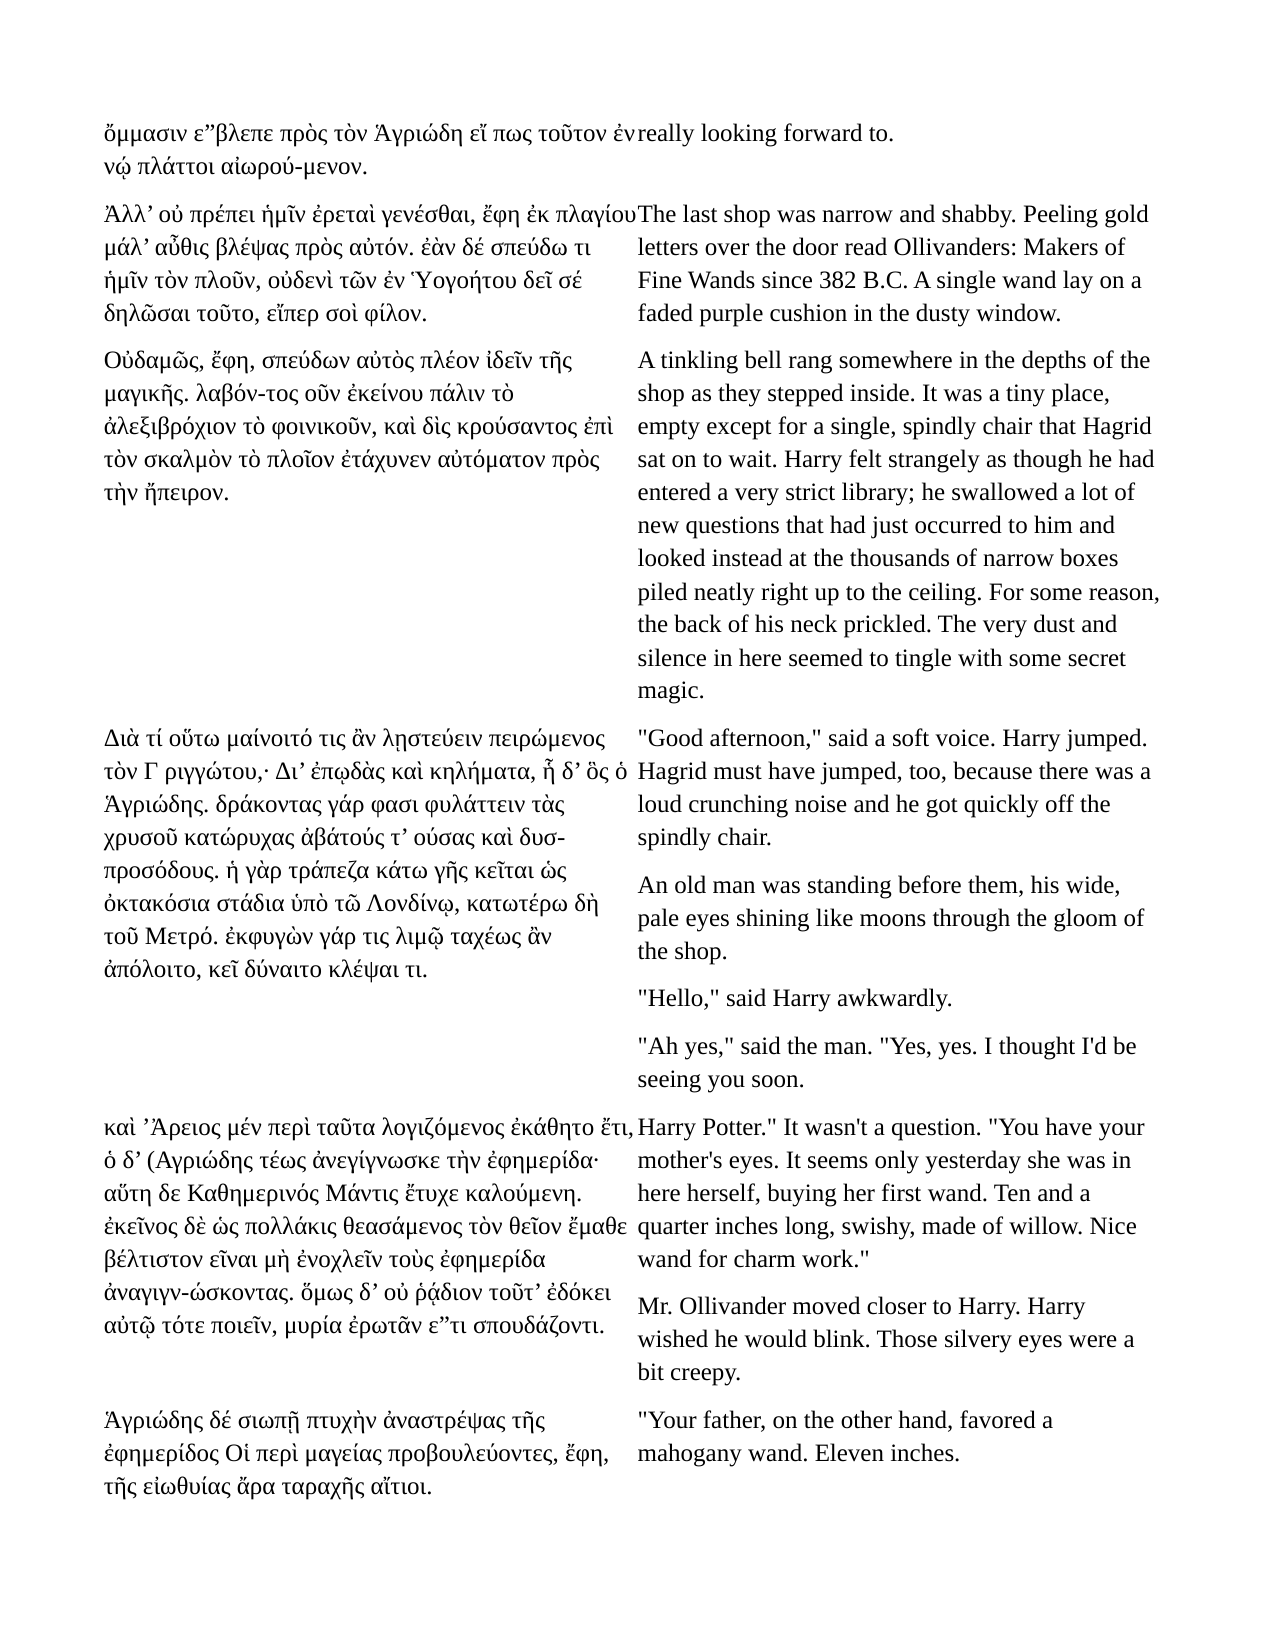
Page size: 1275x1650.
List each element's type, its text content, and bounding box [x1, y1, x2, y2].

table_cell "Good afternoon," said a soft voice. Harry jumped. Hagrid must have jumped, too, because there was a loud crunching noise and he got quickly off the spindly chair. An old man was standing before them, his wide, pale eyes shining like moons through the gloom of the shop. "Hello," said Harry awkwardly. "Ah yes," said the man. "Yes, yes. I thought I'd be seeing you soon. [638, 723, 1162, 1112]
table_cell Harry Potter." It wasn't a question. "You have your mother's eyes. It seems only yesterday she was in here herself, buying her first wand. Ten and a quarter inches long, swishy, made of willow. Nice wand for charm work." Mr. Ollivander moved closer to Harry. Harry wished he would blink. Those silvery eyes were a bit creepy. [638, 1112, 1162, 1405]
table_cell ὄμμασιν ε”βλεπε πρὸς τὸν Ἁγριώδη εἴ πως τοῦτον ἐν νῴ πλάττοι αἰωρού-μενον. [104, 118, 637, 199]
table_cell really looking forward to. [638, 118, 1162, 199]
table_cell A tinkling bell rang somewhere in the depths of the shop as they stepped inside. It was a tiny place, empty except for a single, spindly chair that Hagrid sat on to wait. Harry felt strangely as though he had entered a very strict library; he swallowed a lot of new questions that had just occurred to him and looked instead at the thousands of narrow boxes piled neatly right up to the ceiling. For some reason, the back of his neck prickled. The very dust and silence in here seemed to tingle with some secret magic. [638, 345, 1162, 723]
table_cell Οὐδαμῶς, ἔφη, σπεύδων αὐτὸς πλέον ἰδεῖν τῆς μαγικῆς. λαβόν-τος οῦν ἐκείνου πάλιν τὸ ἀλεξιβρόχιον τὸ φοινικοῦν, καὶ δὶς κρούσαντος ἐπὶ τὸν σκαλμὸν τὸ πλοῖον ἐτάχυνεν αὐτόματον πρὸς τὴν ἤπειρον. [104, 345, 637, 723]
table_cell Ἀλλ’ οὐ πρέπει ἡμῖν ἐρεταὶ γενέσθαι, ἔφη ἐκ πλαγίου μάλ’ αὖθις βλέψας πρὸς αὐτόν. ἐὰν δέ σπεύδω τι ἡμῖν τὸν πλοῦν, οὐδενὶ τῶν ἐν Ὑογοήτου δεῖ σέ δηλῶσαι τοῦτο, εἴπερ σοὶ φίλον. [104, 199, 637, 345]
table_cell Ἁγριώδης δέ σιωπῇ πτυχὴν ἀναστρέψας τῆς ἐφημερίδος Οἱ περὶ μαγείας προβουλεύοντες, ἔφη, τῆς εἰωθυίας ἄρα ταραχῆς αἴτιοι. [104, 1405, 637, 1519]
table_cell The last shop was narrow and shabby. Peeling gold letters over the door read Ollivanders: Makers of Fine Wands since 382 B.C. A single wand lay on a faded purple cushion in the dusty window. [638, 199, 1162, 345]
table_cell Διὰ τί οὕτω μαίνοιτό τις ἂν λῃστεύειν πειρώμενος τὸν Γ ριγγώτου,· Δι’ ἐπῳδὰς καὶ κηλήματα, ἧ δ’ ὃς ὁ Ἁγριώδης. δράκοντας γάρ φασι φυλάττειν τὰς χρυσοῦ κατώρυχας ἀβάτούς τ’ ούσας καὶ δυσ-προσόδους. ἡ γὰρ τράπεζα κάτω γῆς κεῖται ὡς ὀκτακόσια στάδια ὑπὸ τῶ Λονδίνῳ, κατωτέρω δὴ τοῦ Μετρό. ἐκφυγὼν γάρ τις λιμῷ ταχέως ἂν ἀπόλοιτο, κεῖ δύναιτο κλέψαι τι. [104, 723, 637, 1112]
table_cell καὶ ’Ἀρειος μέν περὶ ταῦτα λογιζόμενος ἐκάθητο ἔτι, ὁ δ’ (Αγριώδης τέως ἀνεγίγνωσκε τὴν ἐφημερίδα· αὕτη δε Καθημερινός Μάντις ἔτυχε καλούμενη. ἐκεῖνος δὲ ὡς πολλάκις θεασάμενος τὸν θεῖον ἔμαθε βέλτιστον εῖναι μὴ ἐνοχλεῖν τοὺς ἐφημερίδα ἀναγιγν-ώσκοντας. ὅμως δ’ οὐ ῥᾴδιον τοῦτ’ ἐδόκει αὐτῷ τότε ποιεῖν, μυρία ἐρωτᾶν ε”τι σπουδάζοντι. [104, 1112, 637, 1405]
table_cell "Your father, on the other hand, favored a mahogany wand. Eleven inches. [638, 1405, 1162, 1519]
